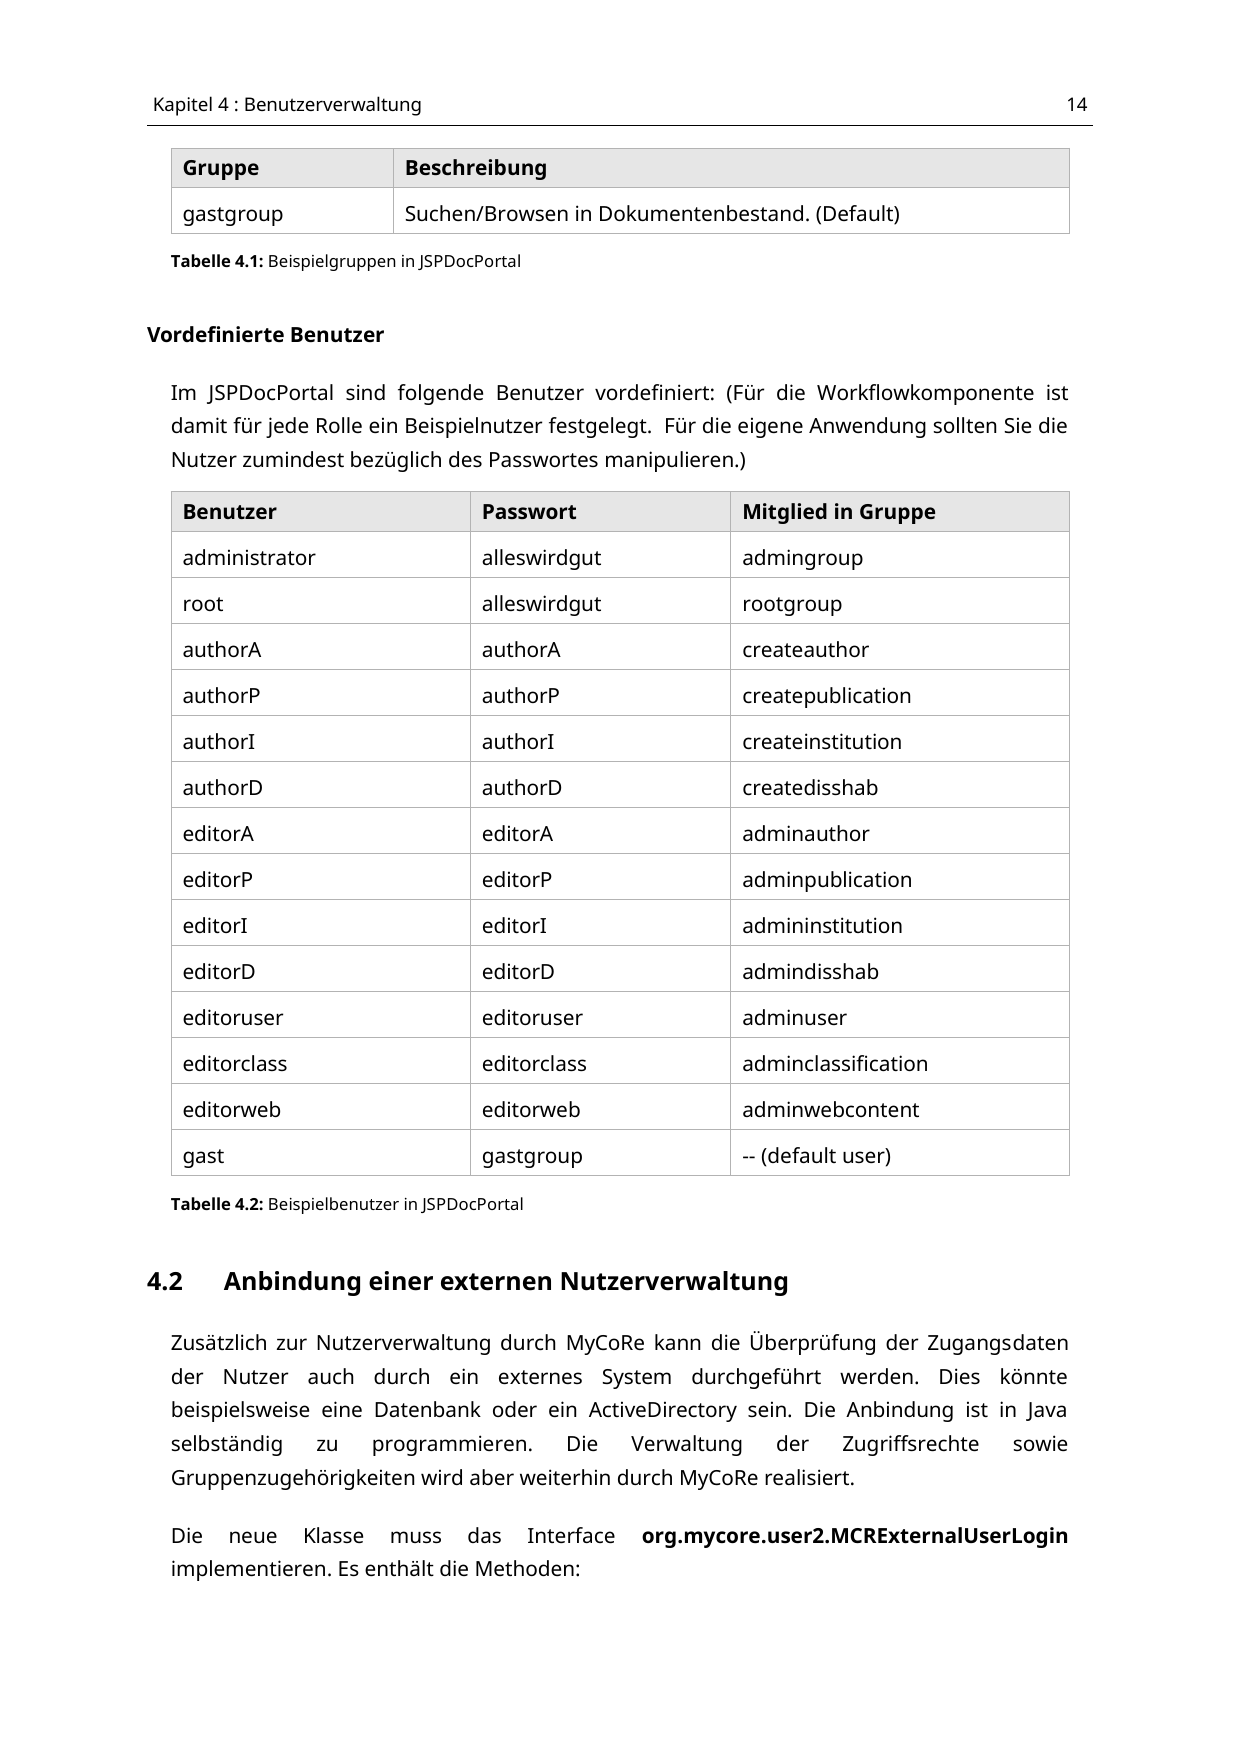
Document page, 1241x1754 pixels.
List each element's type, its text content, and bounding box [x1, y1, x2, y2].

table_cell admindisshab [731, 946, 1069, 991]
table_cell alleswirdgut [471, 532, 730, 577]
table_cell adminpublication [731, 854, 1069, 899]
table_cell adminuser [731, 992, 1069, 1037]
table_cell rootgroup [731, 578, 1069, 623]
table_cell root [172, 578, 470, 623]
table_header Beschreibung [394, 149, 1069, 187]
table_cell authorP [471, 670, 730, 715]
table_cell editorD [471, 946, 730, 991]
table_cell authorA [172, 624, 470, 669]
table_cell editorP [471, 854, 730, 899]
table_cell editoruser [172, 992, 470, 1037]
table_cell authorI [471, 716, 730, 761]
table_cell editorD [172, 946, 470, 991]
subtitle Vordefinierte Benutzer [147, 320, 1092, 349]
table_cell editoruser [471, 992, 730, 1037]
table_cell authorD [172, 762, 470, 807]
table_cell adminwebcontent [731, 1084, 1069, 1129]
table_cell authorP [172, 670, 470, 715]
table_cell Suchen/Browsen in Dokumentenbestand. (Default) [394, 188, 1069, 233]
table_cell gast [172, 1130, 470, 1175]
table_cell alleswirdgut [471, 578, 730, 623]
table_cell gastgroup [172, 188, 393, 233]
table_cell -- (default user) [731, 1130, 1069, 1175]
table_cell createauthor [731, 624, 1069, 669]
text Die neue Klasse muss das Interface org.mycore.user2.MCRExternalUserLogin implementieren. Es enthält die Methoden: [171, 1521, 1069, 1583]
table_cell authorI [172, 716, 470, 761]
subtitle Anbindung einer externen Nutzerverwaltung [147, 1264, 1092, 1298]
table_cell admingroup [731, 532, 1069, 577]
table_cell editorA [471, 808, 730, 853]
table_header Passwort [471, 492, 730, 531]
text Im JSPDocPortal sind folgende Benutzer vordefiniert: (Für die Workflowkomponente ist damit für jede Rolle ein Beispielnutzer festgelegt. Für die eigene Anwendung sollten Sie die Nutzer zumindest bezüglich des Passwortes manipulieren.) [171, 378, 1069, 474]
table_cell createdisshab [731, 762, 1069, 807]
table_header Mitglied in Gruppe [731, 492, 1069, 531]
table_cell editorweb [172, 1084, 470, 1129]
table_header Gruppe [172, 149, 393, 187]
table_cell admininstitution [731, 900, 1069, 945]
text Tabelle 4.2: Beispielbenutzer in JSPDocPortal [171, 1192, 1069, 1215]
table_cell administrator [172, 532, 470, 577]
text Zusätzlich zur Nutzerverwaltung durch MyCoRe kann die Überprüfung der Zugangs­daten der Nutzer auch durch ein externes System durchgeführt werden. Dies könnte beispielsweise eine Datenbank oder ein ActiveDirectory sein. Die Anbindung ist in Java selbständig zu programmieren. Die Verwaltung der Zugriffsrechte sowie Gruppenzugehörigkeiten wird aber weiterhin durch MyCoRe realisiert. [171, 1328, 1069, 1492]
table_cell gastgroup [471, 1130, 730, 1175]
table_cell authorA [471, 624, 730, 669]
table_header Benutzer [172, 492, 470, 531]
text Tabelle 4.1: Beispielgruppen in JSPDocPortal [171, 250, 1069, 273]
table_cell editorI [471, 900, 730, 945]
table_cell editorI [172, 900, 470, 945]
table_cell editorweb [471, 1084, 730, 1129]
table_cell authorD [471, 762, 730, 807]
table_cell editorclass [172, 1038, 470, 1083]
table_cell editorA [172, 808, 470, 853]
table_cell createinstitution [731, 716, 1069, 761]
table_cell editorP [172, 854, 470, 899]
table_cell editorclass [471, 1038, 730, 1083]
table_cell createpublication [731, 670, 1069, 715]
table_cell adminauthor [731, 808, 1069, 853]
table_cell adminclassification [731, 1038, 1069, 1083]
